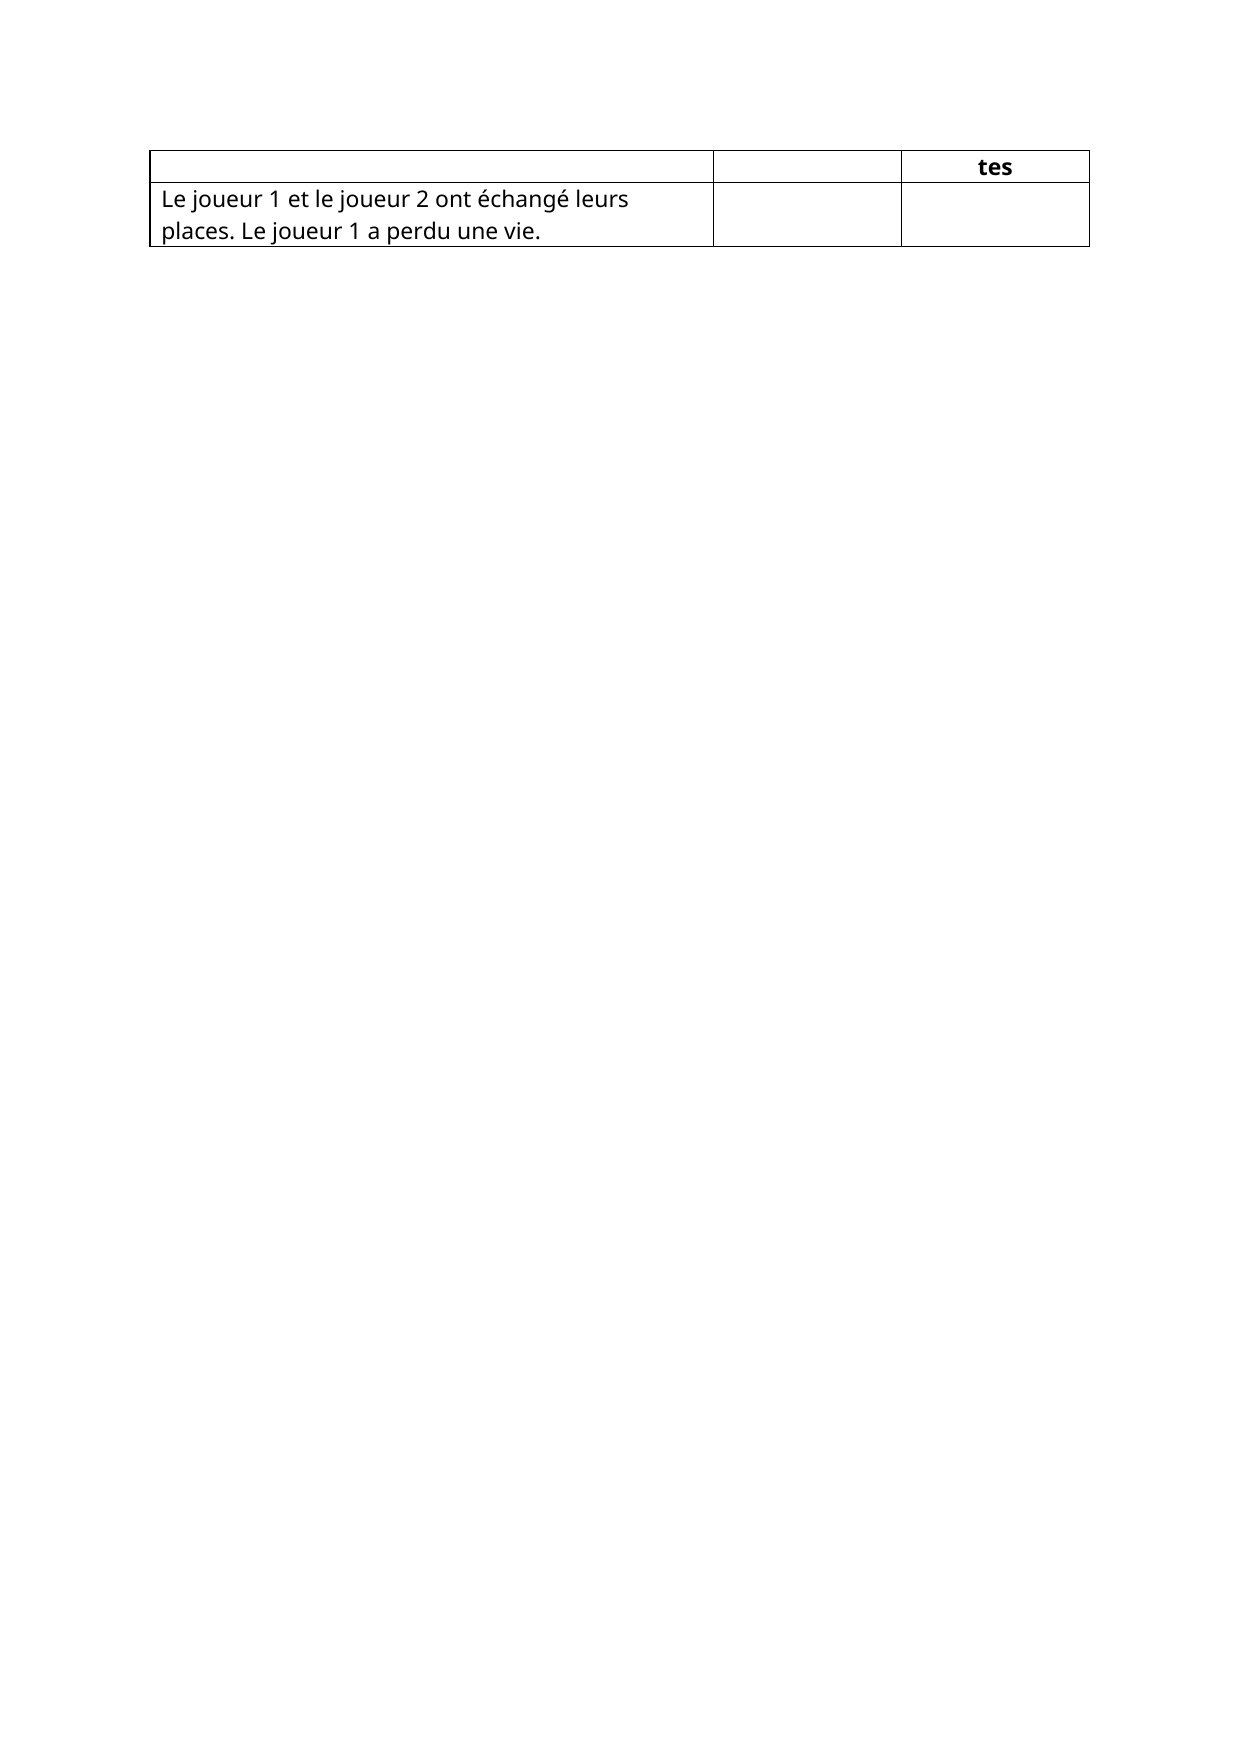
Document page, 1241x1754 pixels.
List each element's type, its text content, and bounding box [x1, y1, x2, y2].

table_cell [151, 151, 713, 182]
table_cell tes [902, 151, 1089, 182]
table_cell [714, 151, 901, 182]
table_cell [902, 183, 1089, 246]
table_cell [714, 183, 901, 246]
table_cell Le joueur 1 et le joueur 2 ont échangé leurs places. Le joueur 1 a perdu une vie. [151, 183, 713, 246]
